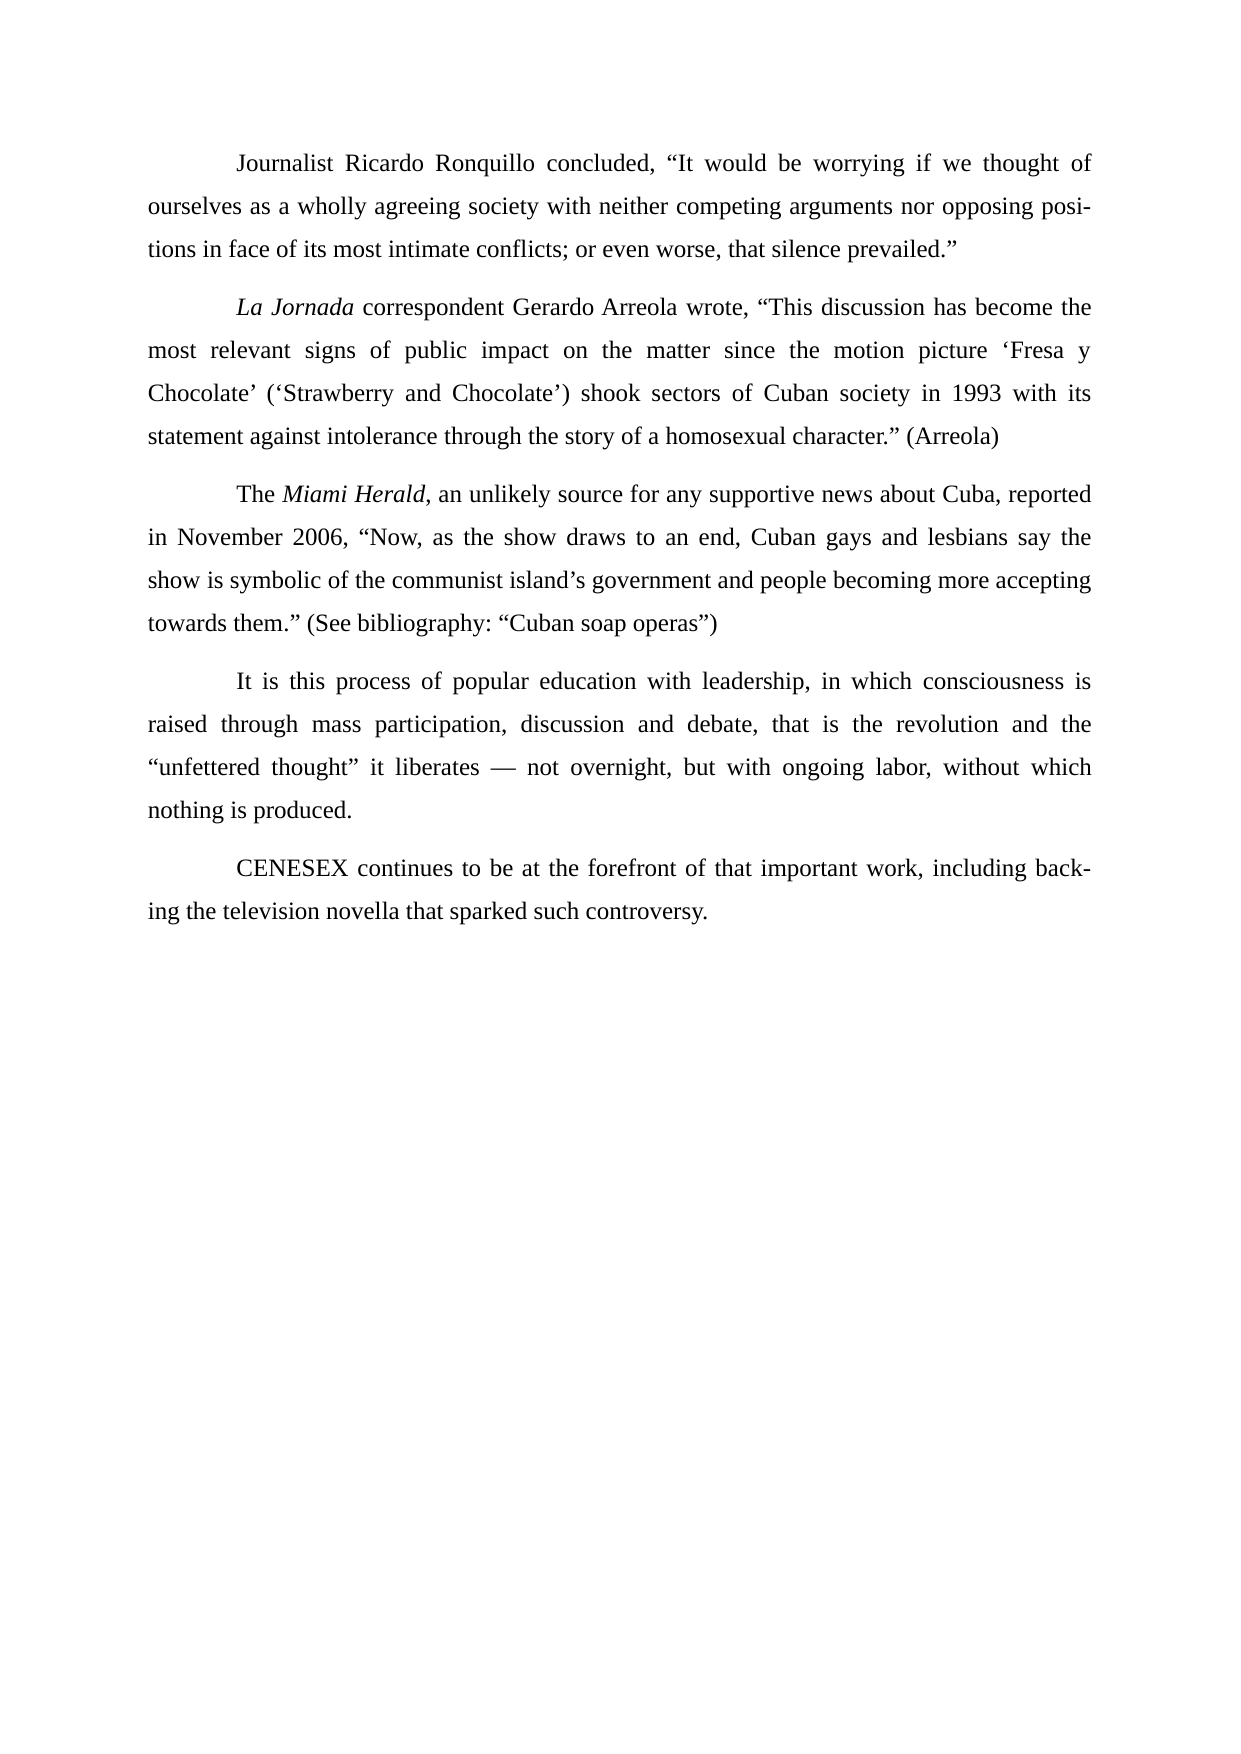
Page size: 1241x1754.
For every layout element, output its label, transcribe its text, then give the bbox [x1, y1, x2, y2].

text La Jornada correspondent Gerardo Arreola wrote, “This discussion has become the most relevant signs of public impact on the matter since the motion picture ‘Fresa y Chocolate’ (‘Strawberry and Chocolate’) shook sectors of Cuban society in 1993 with its statement against intolerance through the story of a homosexual character.” (Arreola) [148, 292, 1093, 450]
text CENESEX continues to be at the forefront of that important work, including back-ing the television novella that sparked such controversy. [148, 853, 1093, 925]
text Journalist Ricardo Ronquillo concluded, “It would be worrying if we thought of ourselves as a wholly agreeing society with neither competing arguments nor opposing posi-tions in face of its most intimate conflicts; or even worse, that silence prevailed.” [148, 148, 1093, 263]
text The Miami Herald, an unlikely source for any supportive news about Cuba, reported in November 2006, “Now, as the show draws to an end, Cuban gays and lesbians say the show is symbolic of the communist island’s government and people becoming more accepting towards them.” (See bibliography: “Cuban soap operas”) [148, 479, 1093, 637]
text It is this process of popular education with leadership, in which consciousness is raised through mass participation, discussion and debate, that is the revolution and the “unfettered thought” it liberates — not overnight, but with ongoing labor, without which nothing is produced. [148, 666, 1093, 824]
